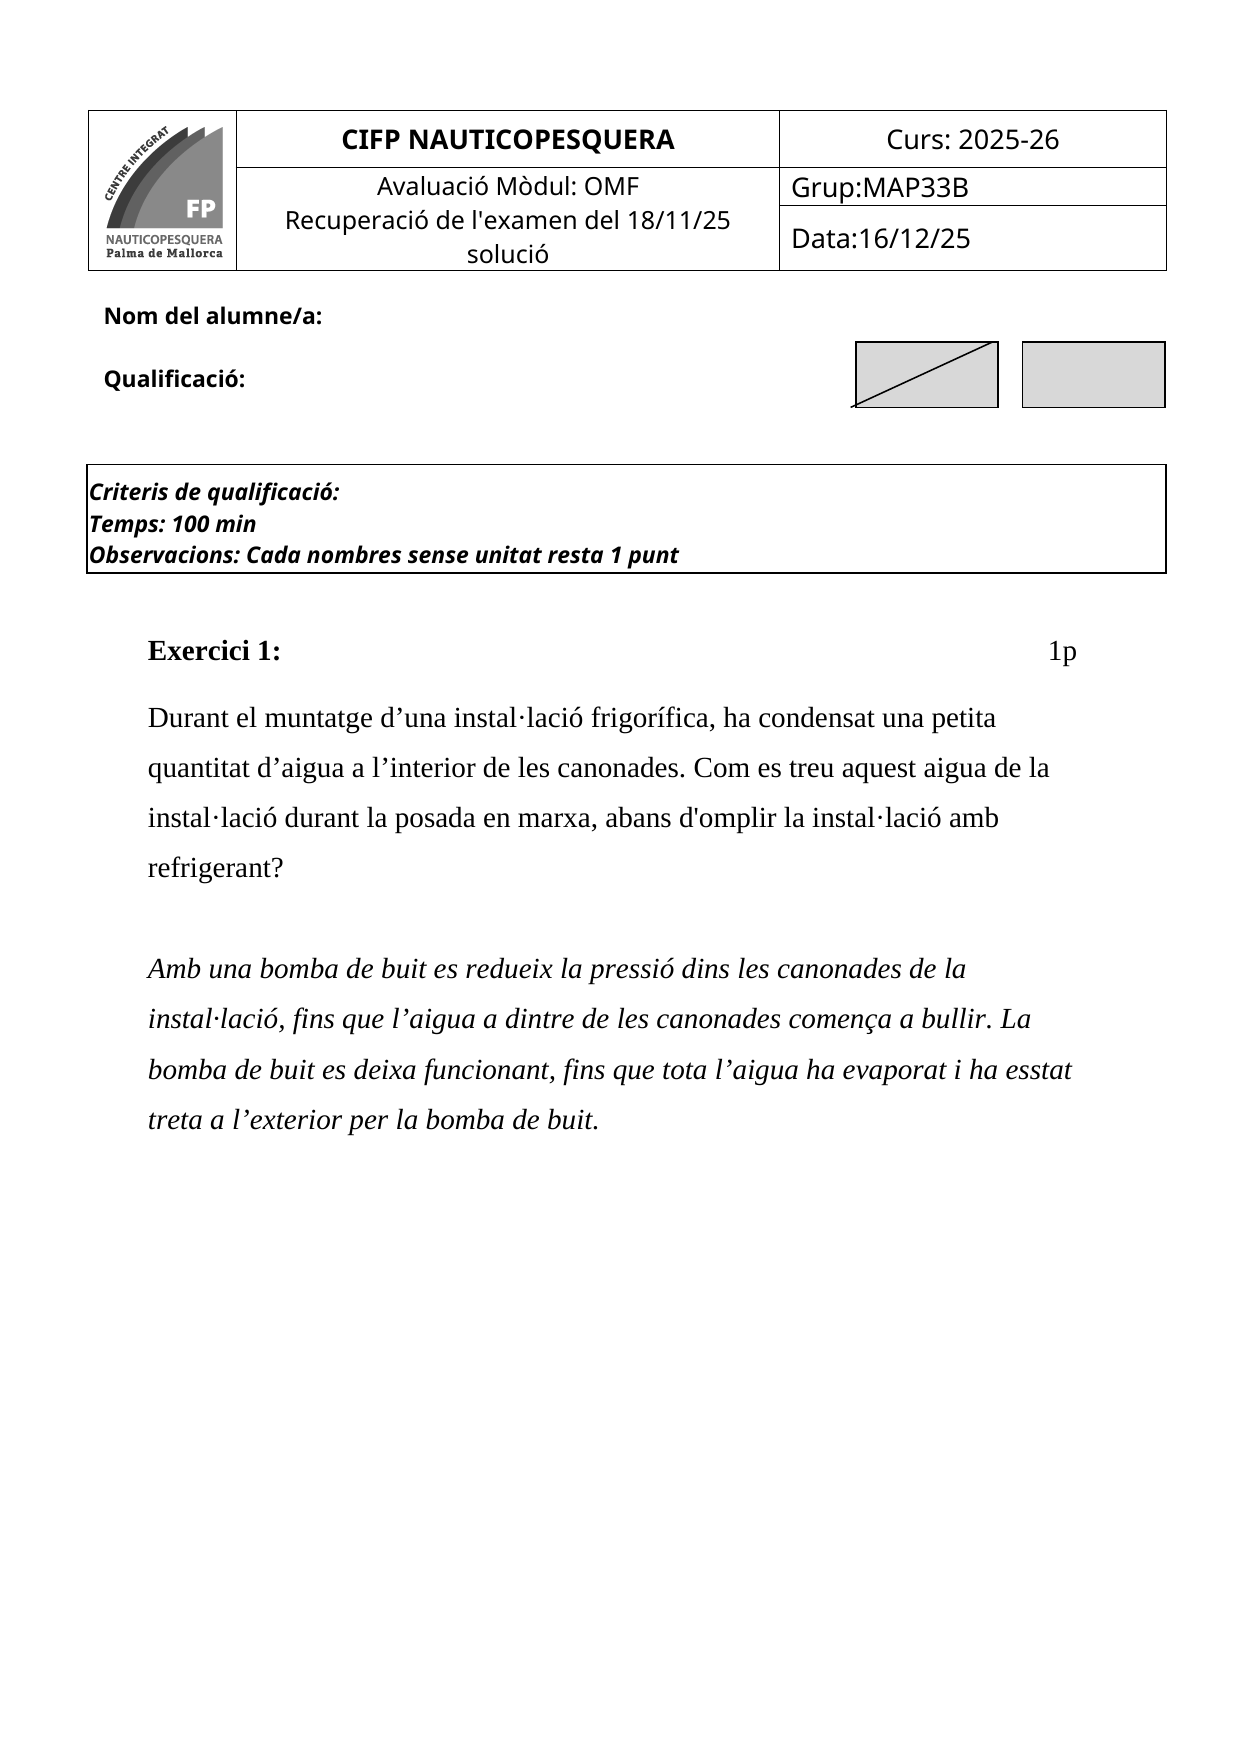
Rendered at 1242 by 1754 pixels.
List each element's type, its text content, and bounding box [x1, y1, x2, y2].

text Exercici 1: 1p [148, 633, 1094, 666]
text Criteris de qualificació: [89, 476, 1094, 508]
text Amb una bomba de buit es redueix la pressió dins les canonades de la instal·lació, fins que l’aigua a dintre de les canonades comença a bullir. La bomba de buit es deixa funcionant, fins que tota l’aigua ha evaporat i ha esstat treta a l’exterior per la bomba de buit. [148, 951, 1094, 1136]
text [999, 363, 1022, 394]
text Qualificació: [103, 363, 855, 394]
text Temps: 100 min [89, 508, 1094, 539]
text Durant el muntatge d’una instal·lació frigorífica, ha condensat una petita quantitat d’aigua a l’interior de les canonades. Com es treu aquest aigua de la instal·lació durant la posada en marxa, abans d'omplir la instal·lació amb refrigerant? [148, 700, 1094, 884]
text Observacions: Cada nombres sense unitat resta 1 punt [89, 539, 1094, 570]
picture [100, 116, 229, 265]
text Nom del alumne/a: [103, 300, 1094, 331]
